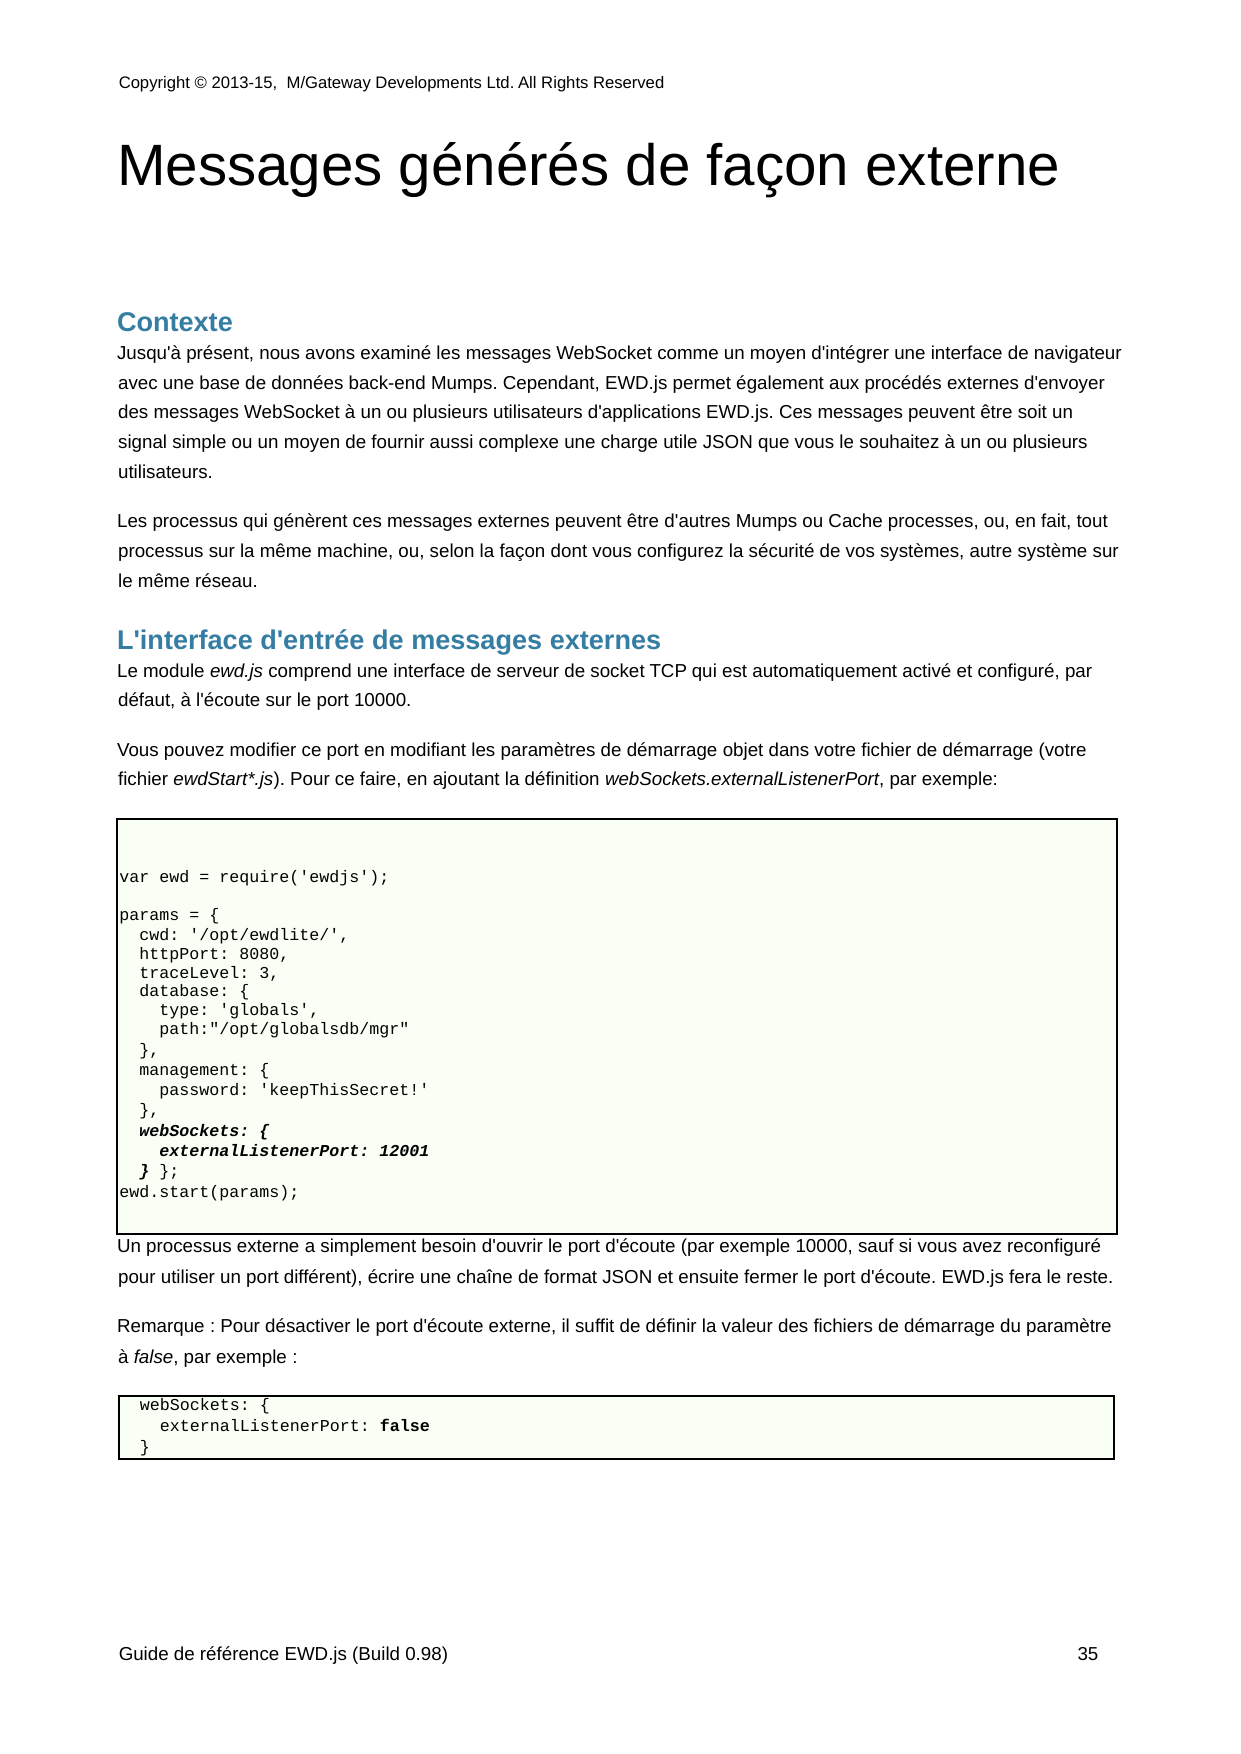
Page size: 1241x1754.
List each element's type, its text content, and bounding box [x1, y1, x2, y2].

text Les processus qui génèrent ces messages externes peuvent être d'autres Mumps ou Cache processes, ou, en fait, tout processus sur la même machine, ou, selon la façon dont vous configurez la sécurité de vos systèmes, autre système sur le même réseau. [117, 510, 1122, 591]
table_header var ewd = require('ewdjs'); params = { cwd: '/opt/ewdlite/', httpPort: 8080, traceLevel: 3, database: { type: 'globals', path:"/opt/globalsdb/mgr" }, management: { password: 'keepThisSecret!' }, webSockets: { externalListenerPort: 12001 } }; ewd.start(params); [118, 820, 1116, 1232]
subtitle Contexte [117, 306, 1126, 337]
text } [120, 1437, 1113, 1458]
text externalListenerPort: false [120, 1416, 1113, 1437]
subtitle L'interface d'entrée de messages externes [117, 624, 1126, 656]
subtitle Messages générés de façon externe [117, 131, 1126, 198]
text Le module ewd.js comprend une interface de serveur de socket TCP qui est automatiquement activé et configuré, par défaut, à l'écoute sur le port 10000. [117, 660, 1122, 711]
text Remarque : Pour désactiver le port d'écoute externe, il suffit de définir la valeur des fichiers de démarrage du paramètre à false, par exemple : [117, 1315, 1122, 1367]
text Vous pouvez modifier ce port en modifiant les paramètres de démarrage objet dans votre fichier de démarrage (votre fichier ewdStart*.js). Pour ce faire, en ajoutant la définition webSockets.externalListenerPort, par exemple: [117, 739, 1122, 789]
text webSockets: { [120, 1397, 1113, 1416]
text Un processus externe a simplement besoin d'ouvrir le port d'écoute (par exemple 10000, sauf si vous avez reconfiguré pour utiliser un port différent), écrire une chaîne de format JSON et ensuite fermer le port d'écoute. EWD.js fera le reste. [117, 1234, 1122, 1287]
text Jusqu'à présent, nous avons examiné les messages WebSocket comme un moyen d'intégrer une interface de navigateur avec une base de données back-end Mumps. Cependant, EWD.js permet également aux procédés externes d'envoyer des messages WebSocket à un ou plusieurs utilisateurs d'applications EWD.js. Ces messages peuvent être soit un signal simple ou un moyen de fournir aussi complexe une charge utile JSON que vous le souhaitez à un ou plusieurs utilisateurs. [117, 342, 1122, 482]
